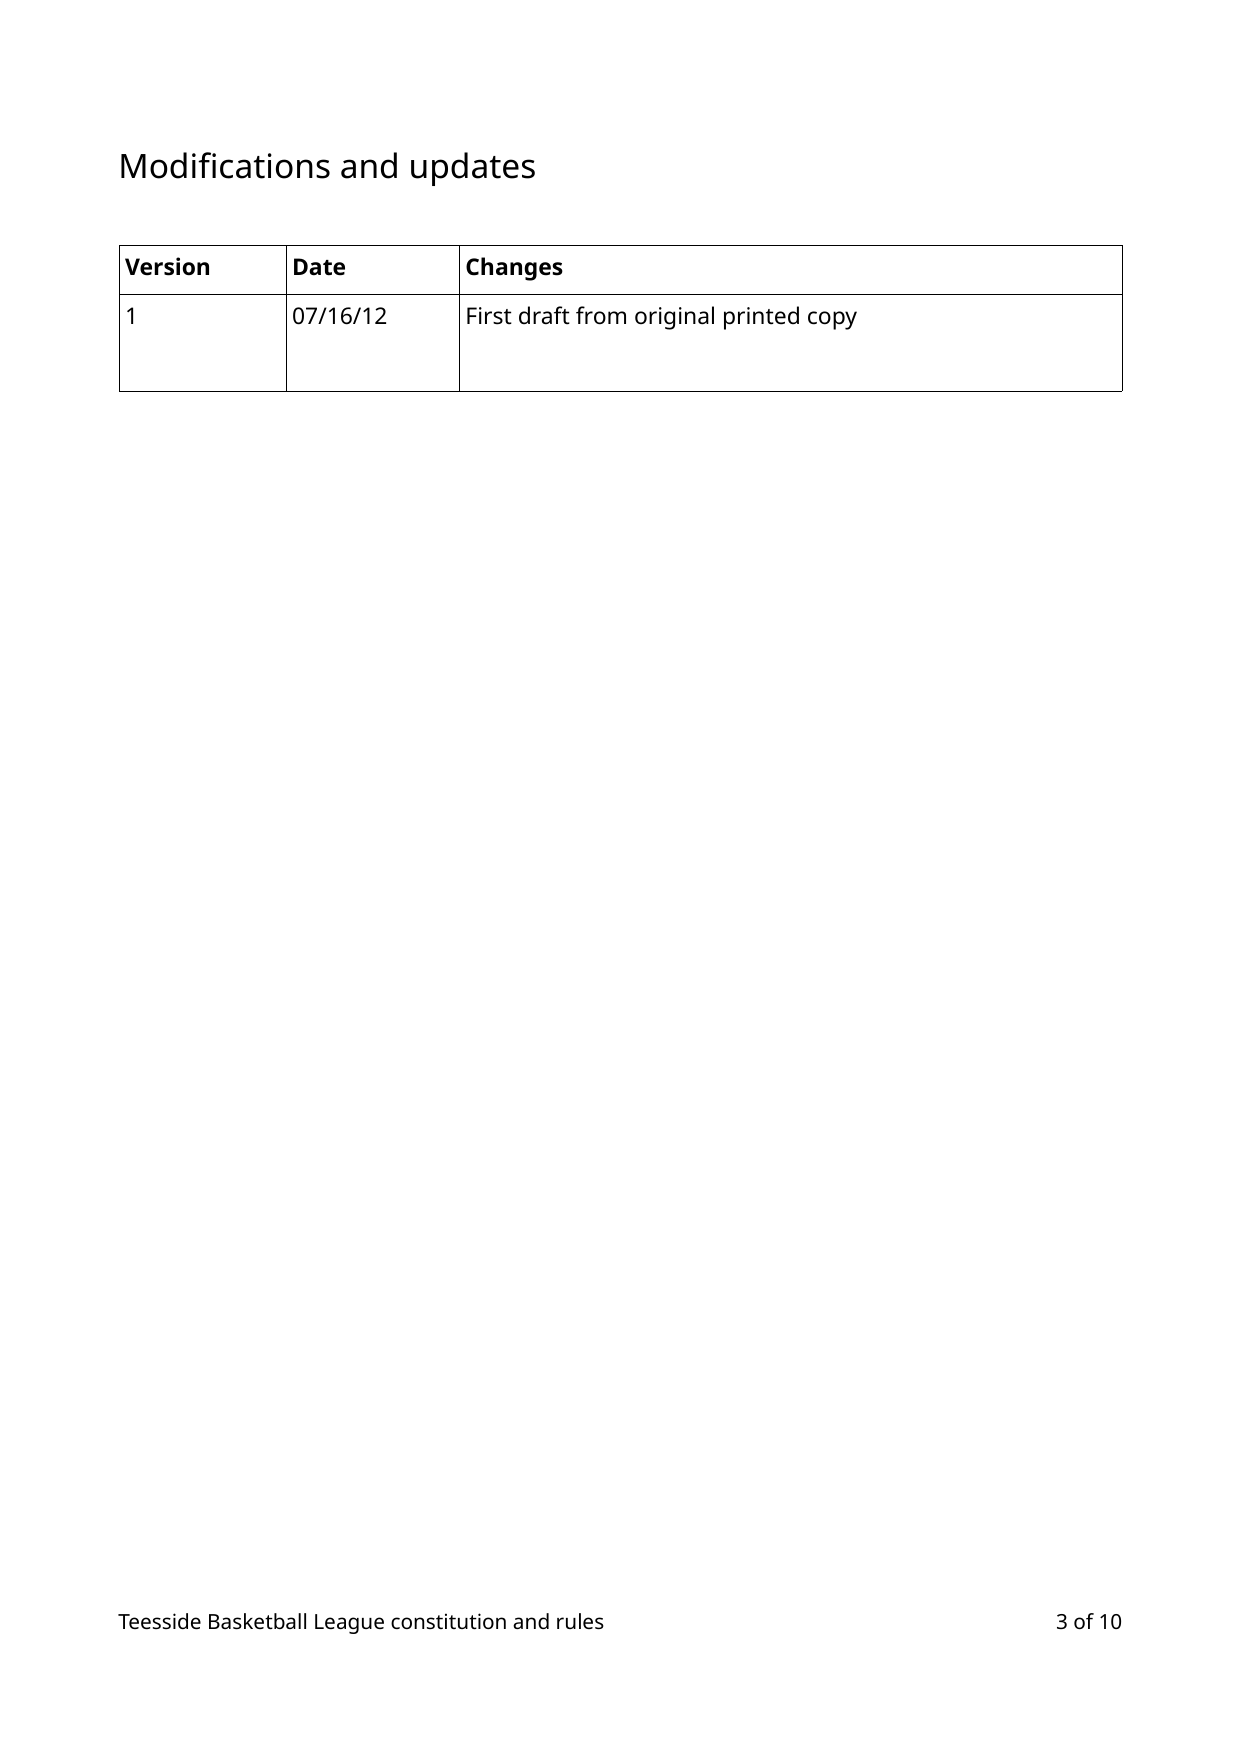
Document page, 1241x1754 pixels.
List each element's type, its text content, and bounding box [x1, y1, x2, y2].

subtitle Modifications and updates [118, 143, 1122, 189]
table_header Changes [460, 246, 1122, 294]
table_cell 16/07/12 [287, 295, 459, 343]
table_cell [120, 343, 286, 391]
table_cell [460, 343, 1122, 391]
table_cell 1 [120, 295, 286, 343]
table_cell [287, 343, 459, 391]
table_header Version [120, 246, 286, 294]
table_header Date [287, 246, 459, 294]
table_cell First draft from original printed copy [460, 295, 1122, 343]
